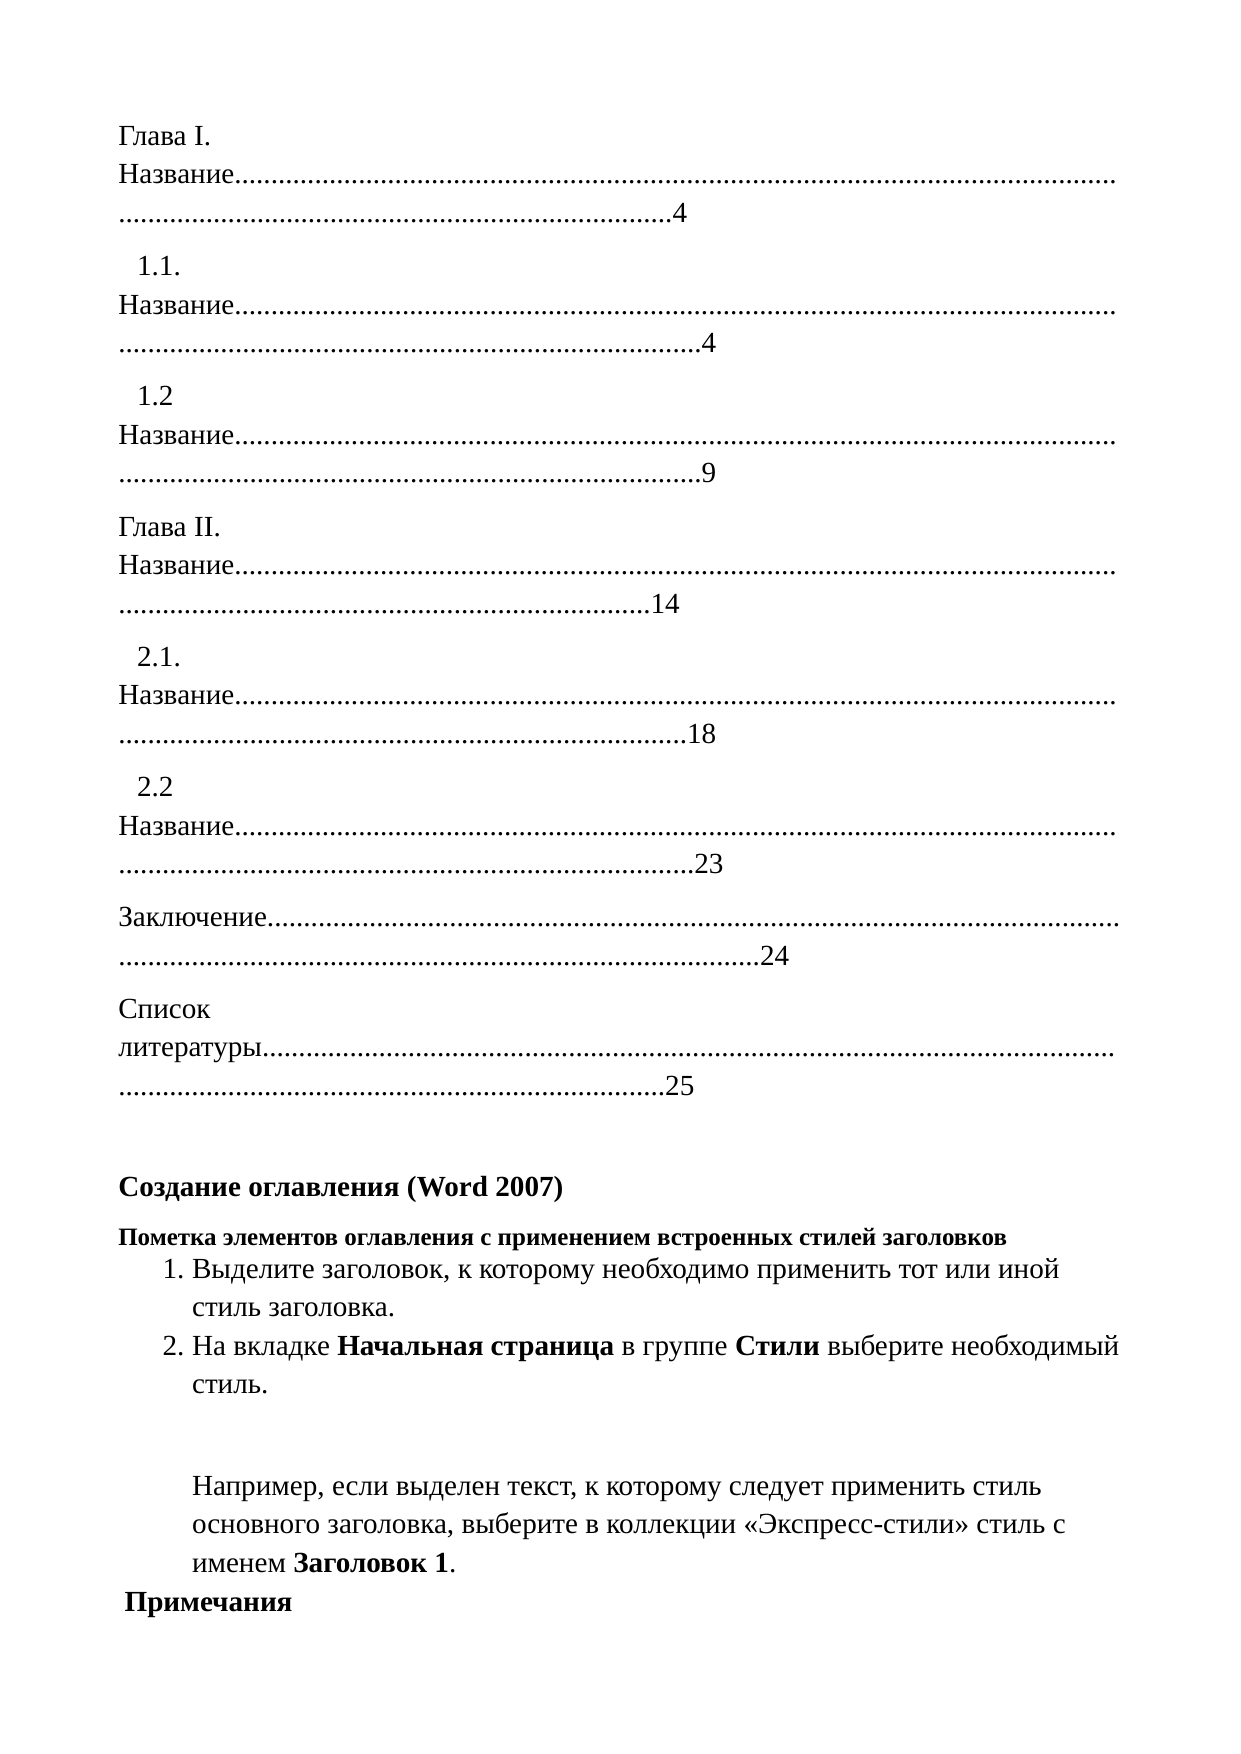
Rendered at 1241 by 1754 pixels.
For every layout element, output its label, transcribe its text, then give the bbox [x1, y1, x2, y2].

text Глава II. Название..................................................................................................................................................................................................14 [118, 509, 1122, 619]
list Например, если выделен текст, к которому следует применить стиль основного заголовка, выберите в коллекции «Экспресс-стили» стиль с именем Заголовок 1. [162, 1468, 1122, 1579]
list Выделите заголовок, к которому необходимо применить тот или иной стиль заголовка. [162, 1251, 1122, 1323]
text 2.2 Название........................................................................................................................................................................................................23 [118, 769, 1122, 880]
text Глава I. Название.....................................................................................................................................................................................................4 [118, 118, 1122, 229]
text Список литературы................................................................................................................................................................................................25 [118, 991, 1122, 1102]
text 1.1. Название.........................................................................................................................................................................................................4 [118, 248, 1122, 359]
subtitle Пометка элементов оглавления с применением встроенных стилей заголовков [118, 1222, 1122, 1251]
text Примечания [118, 1584, 1122, 1617]
text Заключение.............................................................................................................................................................................................................24 [118, 899, 1122, 971]
text Создание оглавления (Word 2007) [118, 1169, 1122, 1202]
list На вкладке Начальная страница в группе Стили выберите необходимый стиль. [162, 1328, 1122, 1400]
text 2.1. Название.......................................................................................................................................................................................................18 [118, 639, 1122, 749]
text 1.2 Название.........................................................................................................................................................................................................9 [118, 378, 1122, 489]
